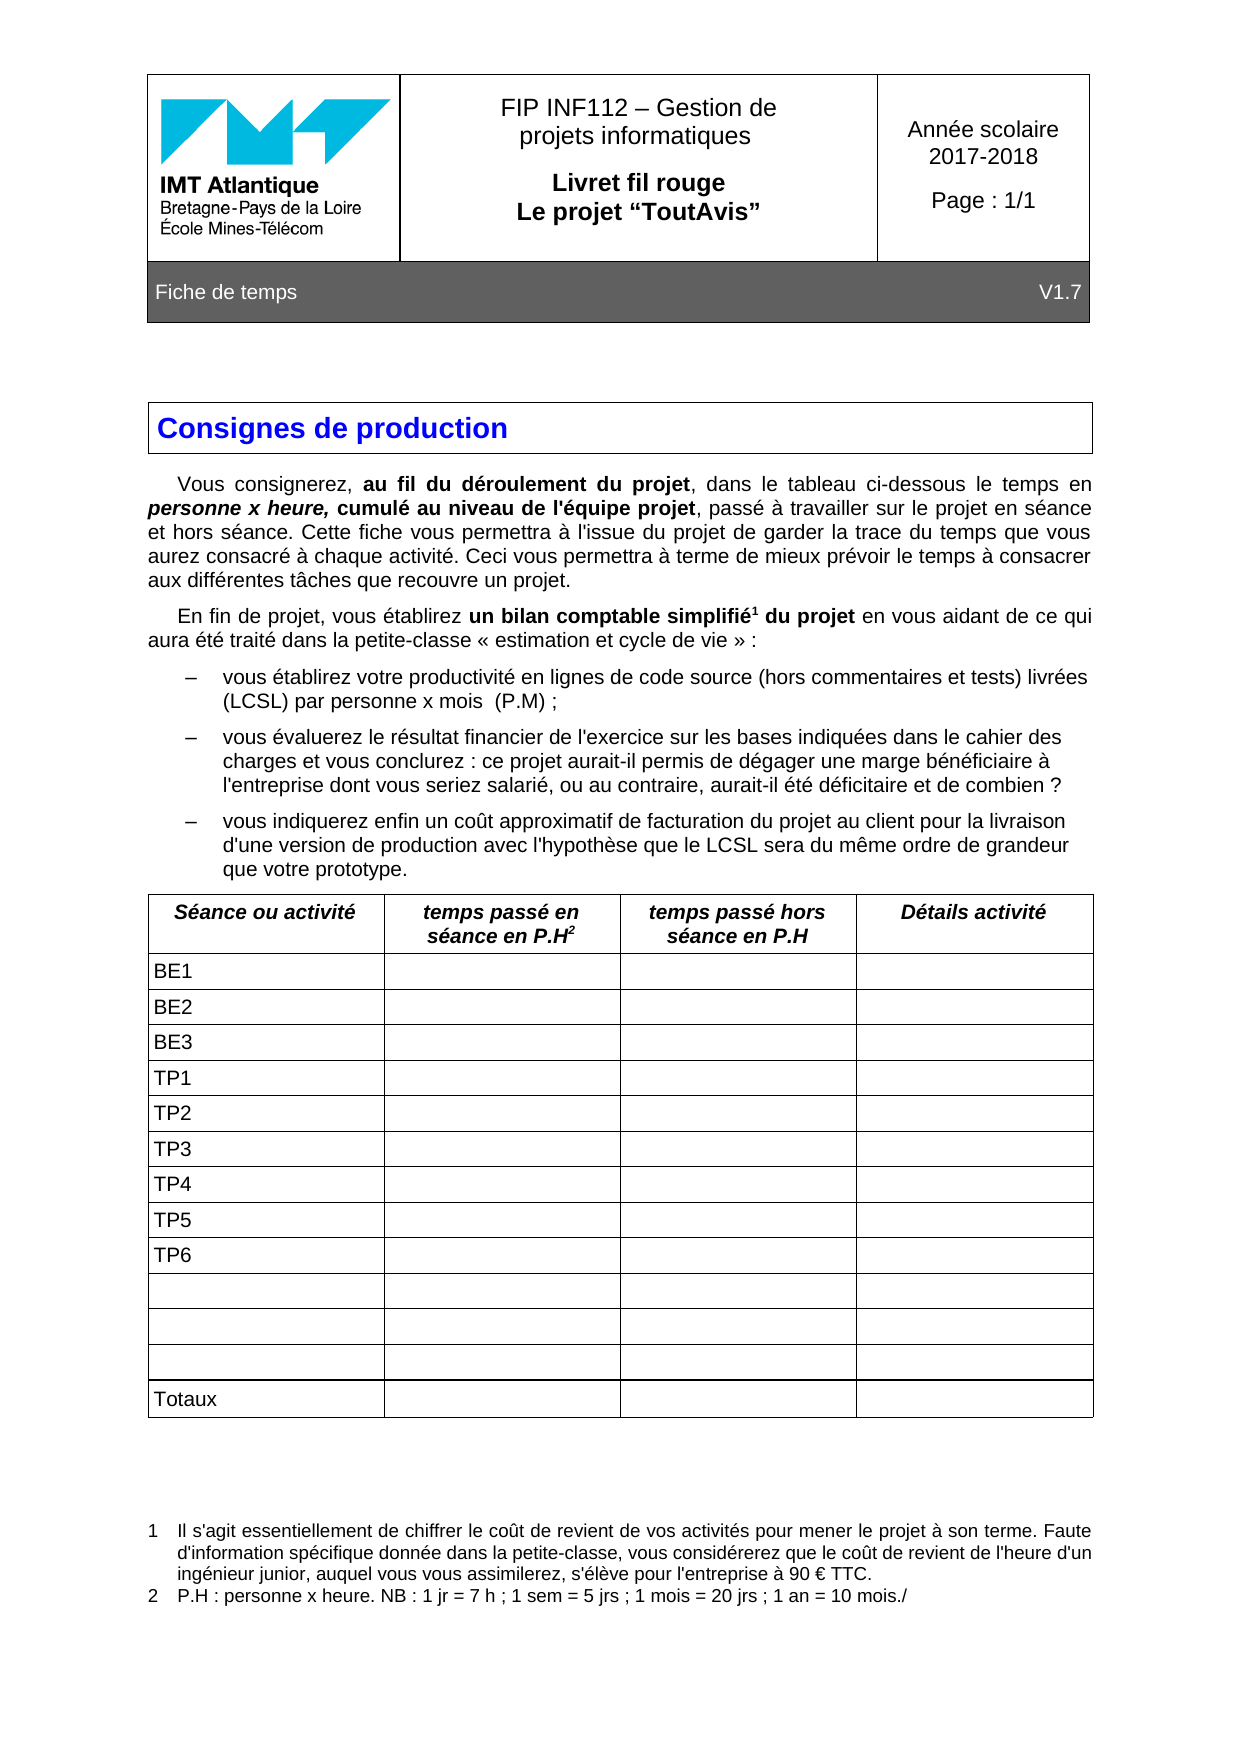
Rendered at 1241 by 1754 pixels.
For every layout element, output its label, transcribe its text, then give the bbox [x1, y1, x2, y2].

table_cell BE3 [149, 1025, 384, 1060]
table_cell [621, 1238, 856, 1273]
table_header temps passé hors séance en P.H [621, 895, 856, 953]
table_cell [385, 1203, 620, 1237]
table_cell [385, 990, 620, 1024]
text Il s'agit essentiellement de chiffrer le coût de revient de vos activités pour mener le projet à son terme. Faute d'information spécifique donnée dans la petite-classe, vous considérerez que le coût de revient de l'heure d'un ingénieur junior, auquel vous vous assimilerez, s'élève pour l'entreprise à 90 € TTC. [148, 1520, 1093, 1585]
table_cell [149, 1274, 384, 1308]
table_cell [857, 1309, 1093, 1344]
text Vous consignerez, au fil du déroulement du projet, dans le tableau ci-dessous le temps en personne x heure, cumulé au niveau de l'équipe projet, passé à travailler sur le projet en séance et hors séance. Cette fiche vous permettra à l'issue du projet de garder la trace du temps que vous aurez consacré à chaque activité. Ceci vous permettra à terme de mieux prévoir le temps à consacrer aux différentes tâches que recouvre un projet. [148, 472, 1093, 592]
table_cell [385, 1345, 620, 1379]
table_cell [385, 1096, 620, 1131]
table_cell [621, 1274, 856, 1308]
table_cell [621, 1381, 856, 1417]
table_cell [385, 1274, 620, 1308]
table_cell [857, 1238, 1093, 1273]
table_cell [385, 1025, 620, 1060]
table_cell [149, 1309, 384, 1344]
table_header Détails activité [857, 895, 1093, 953]
table_cell [857, 1132, 1093, 1166]
subtitle Consignes de production [149, 403, 1092, 453]
table_cell TP1 [149, 1061, 384, 1095]
table_cell [385, 1381, 620, 1417]
list vous établirez votre productivité en lignes de code source (hors commentaires et tests) livrées (LCSL) par personne x mois (P.M) ; [185, 664, 1093, 712]
list vous évaluerez le résultat financier de l'exercice sur les bases indiquées dans le cahier des charges et vous conclurez : ce projet aurait-il permis de dégager une marge bénéficiaire à l'entreprise dont vous seriez salarié, ou au contraire, aurait-il été déficitaire et de combien ? [185, 725, 1093, 797]
picture [152, 91, 396, 244]
table_cell [621, 1203, 856, 1237]
table_cell [857, 1025, 1093, 1060]
table_header Séance ou activité [149, 895, 384, 953]
table_cell [857, 954, 1093, 989]
table_cell [857, 1345, 1093, 1379]
table_cell [621, 1061, 856, 1095]
table_cell BE1 [149, 954, 384, 989]
table_cell [385, 1238, 620, 1273]
table_cell [621, 954, 856, 989]
table_cell [621, 1167, 856, 1202]
table_cell [857, 1274, 1093, 1308]
table_cell [621, 1132, 856, 1166]
table_cell TP6 [149, 1238, 384, 1273]
table_cell [857, 1167, 1093, 1202]
table_cell [857, 1381, 1093, 1417]
list vous indiquerez enfin un coût approximatif de facturation du projet au client pour la livraison d'une version de production avec l'hypothèse que le LCSL sera du même ordre de grandeur que votre prototype. [185, 809, 1093, 881]
table_cell TP4 [149, 1167, 384, 1202]
table_cell [621, 1309, 856, 1344]
table_cell [621, 990, 856, 1024]
table_cell [857, 990, 1093, 1024]
table_cell TP5 [149, 1203, 384, 1237]
table_cell [621, 1025, 856, 1060]
table_cell [385, 1167, 620, 1202]
table_cell [621, 1345, 856, 1379]
table_cell [385, 1061, 620, 1095]
table_cell [857, 1061, 1093, 1095]
table_cell Totaux [149, 1381, 384, 1417]
table_cell [857, 1096, 1093, 1131]
table_header temps passé en séance en P.H [385, 895, 620, 953]
table_cell [857, 1203, 1093, 1237]
text En fin de projet, vous établirez un bilan comptable simplifié du projet en vous aidant de ce qui aura été traité dans la petite-classe « estimation et cycle de vie » : [148, 604, 1093, 652]
table_cell [385, 1132, 620, 1166]
table_cell TP3 [149, 1132, 384, 1166]
table_cell [385, 1309, 620, 1344]
table_cell [621, 1096, 856, 1131]
table_cell BE2 [149, 990, 384, 1024]
table_cell [385, 954, 620, 989]
table_cell TP2 [149, 1096, 384, 1131]
table_cell [149, 1345, 384, 1379]
